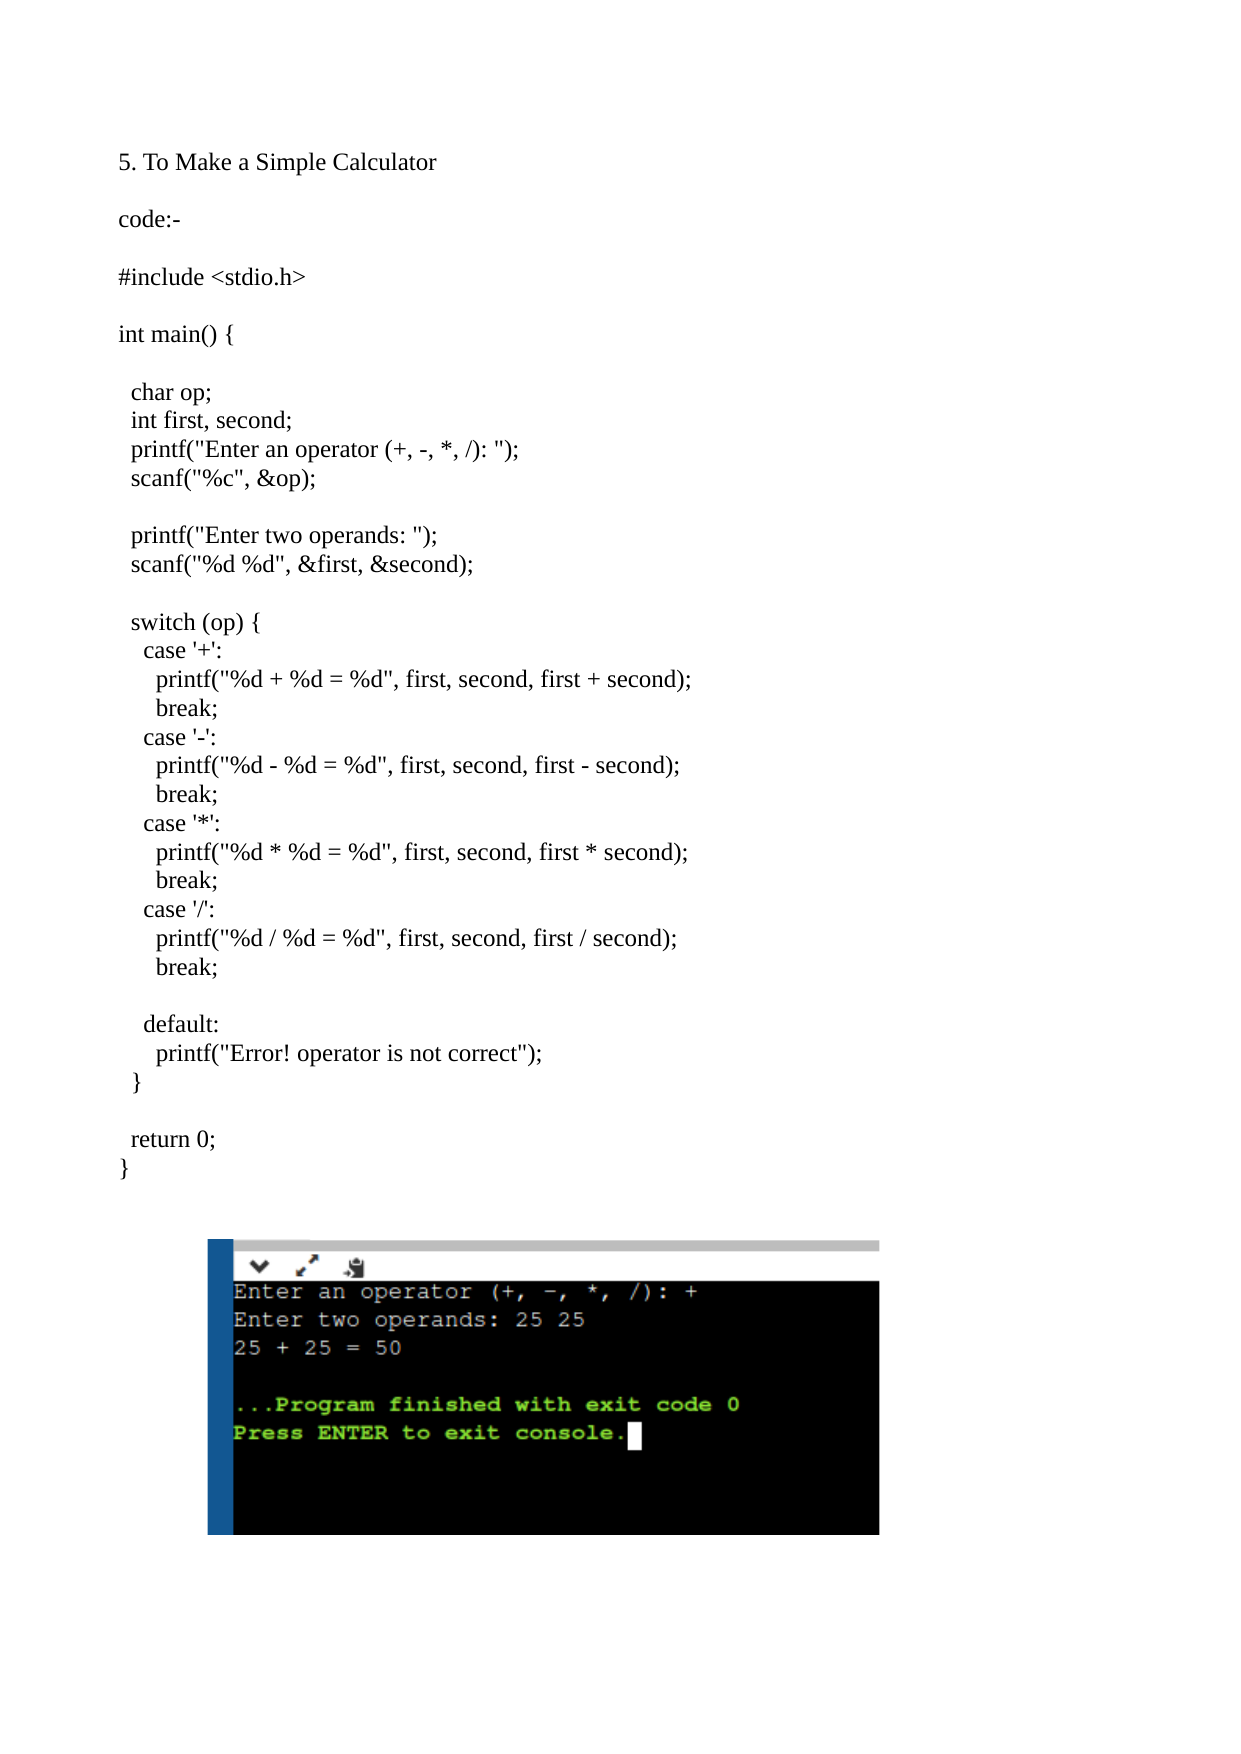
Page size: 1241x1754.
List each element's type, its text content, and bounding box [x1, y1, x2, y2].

text break; [118, 779, 1122, 808]
text break; [118, 952, 1122, 981]
text char op; [118, 377, 1122, 406]
text int first, second; [118, 406, 1122, 434]
text case '-': [118, 722, 1122, 751]
text printf("%d - %d = %d", first, second, first - second); [118, 751, 1122, 779]
text case '/': [118, 894, 1122, 923]
text int main() { [118, 319, 1122, 348]
text default: [118, 1009, 1122, 1038]
text switch (op) { [118, 607, 1122, 636]
text } [118, 1067, 1122, 1096]
picture [207, 1239, 880, 1535]
text printf("%d * %d = %d", first, second, first * second); [118, 837, 1122, 866]
text } [118, 1153, 1122, 1182]
text case '+': [118, 636, 1122, 664]
text printf("Error! operator is not correct"); [118, 1038, 1122, 1067]
text break; [118, 693, 1122, 722]
text printf("Enter an operator (+, -, *, /): "); [118, 434, 1122, 463]
text 5. To Make a Simple Calculator [118, 147, 1122, 176]
text scanf("%d %d", &first, &second); [118, 549, 1122, 578]
text code:- [118, 204, 1122, 233]
text #include <stdio.h> [118, 262, 1122, 291]
text scanf("%c", &op); [118, 463, 1122, 492]
text break; [118, 866, 1122, 894]
text case '*': [118, 808, 1122, 837]
text printf("Enter two operands: "); [118, 521, 1122, 549]
text return 0; [118, 1124, 1122, 1153]
text printf("%d + %d = %d", first, second, first + second); [118, 664, 1122, 693]
text printf("%d / %d = %d", first, second, first / second); [118, 923, 1122, 952]
